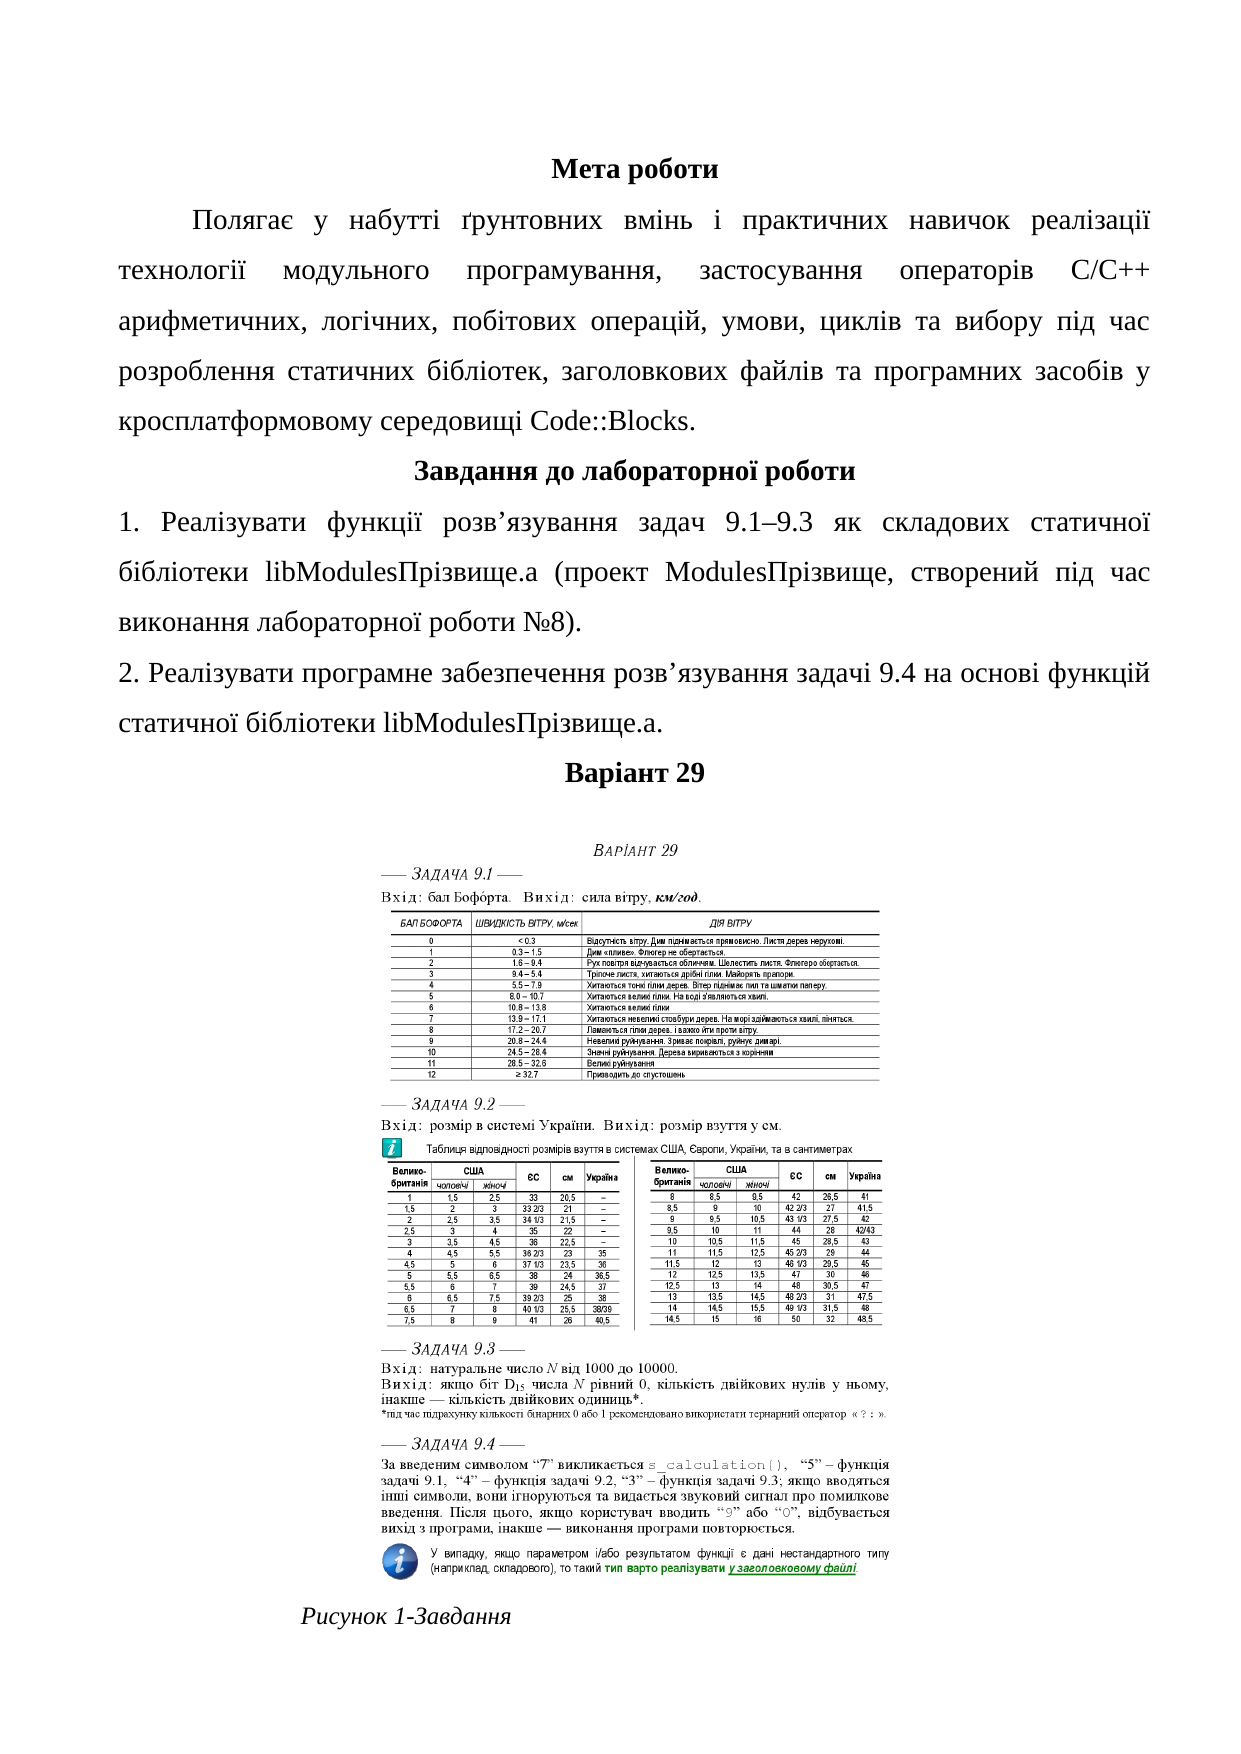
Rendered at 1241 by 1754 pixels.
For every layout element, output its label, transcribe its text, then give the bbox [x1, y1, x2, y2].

text 1. Реалізувати функції розв’язування задач 9.1–9.3 як складових статичної бібліотеки libModulesПрізвище.а (проект ModulesПрізвище, створений під час виконання лабораторної роботи №8). [118, 504, 1152, 638]
text 2. Реалізувати програмне забезпечення розв’язування задачі 9.4 на основі функцій статичної бібліотеки libModulesПрізвище.а. [118, 655, 1152, 739]
text Рисунок 1-Завдання [301, 818, 969, 1629]
text Варіант 29 [118, 755, 1152, 789]
text Мета роботи [118, 152, 1152, 185]
text Полягає у набутті ґрунтовних вмінь і практичних навичок реалізації технології модульного програмування, застосування операторів С/С++ арифметичних, логічних, побітових операцій, умови, циклів та вибору під час розроблення статичних бібліотек, заголовкових файлів та програмних засобів у кросплатформовому середовищі Code::Blocks. [118, 202, 1152, 437]
picture [354, 818, 916, 1601]
text Завдання до лабораторної роботи [118, 453, 1152, 487]
